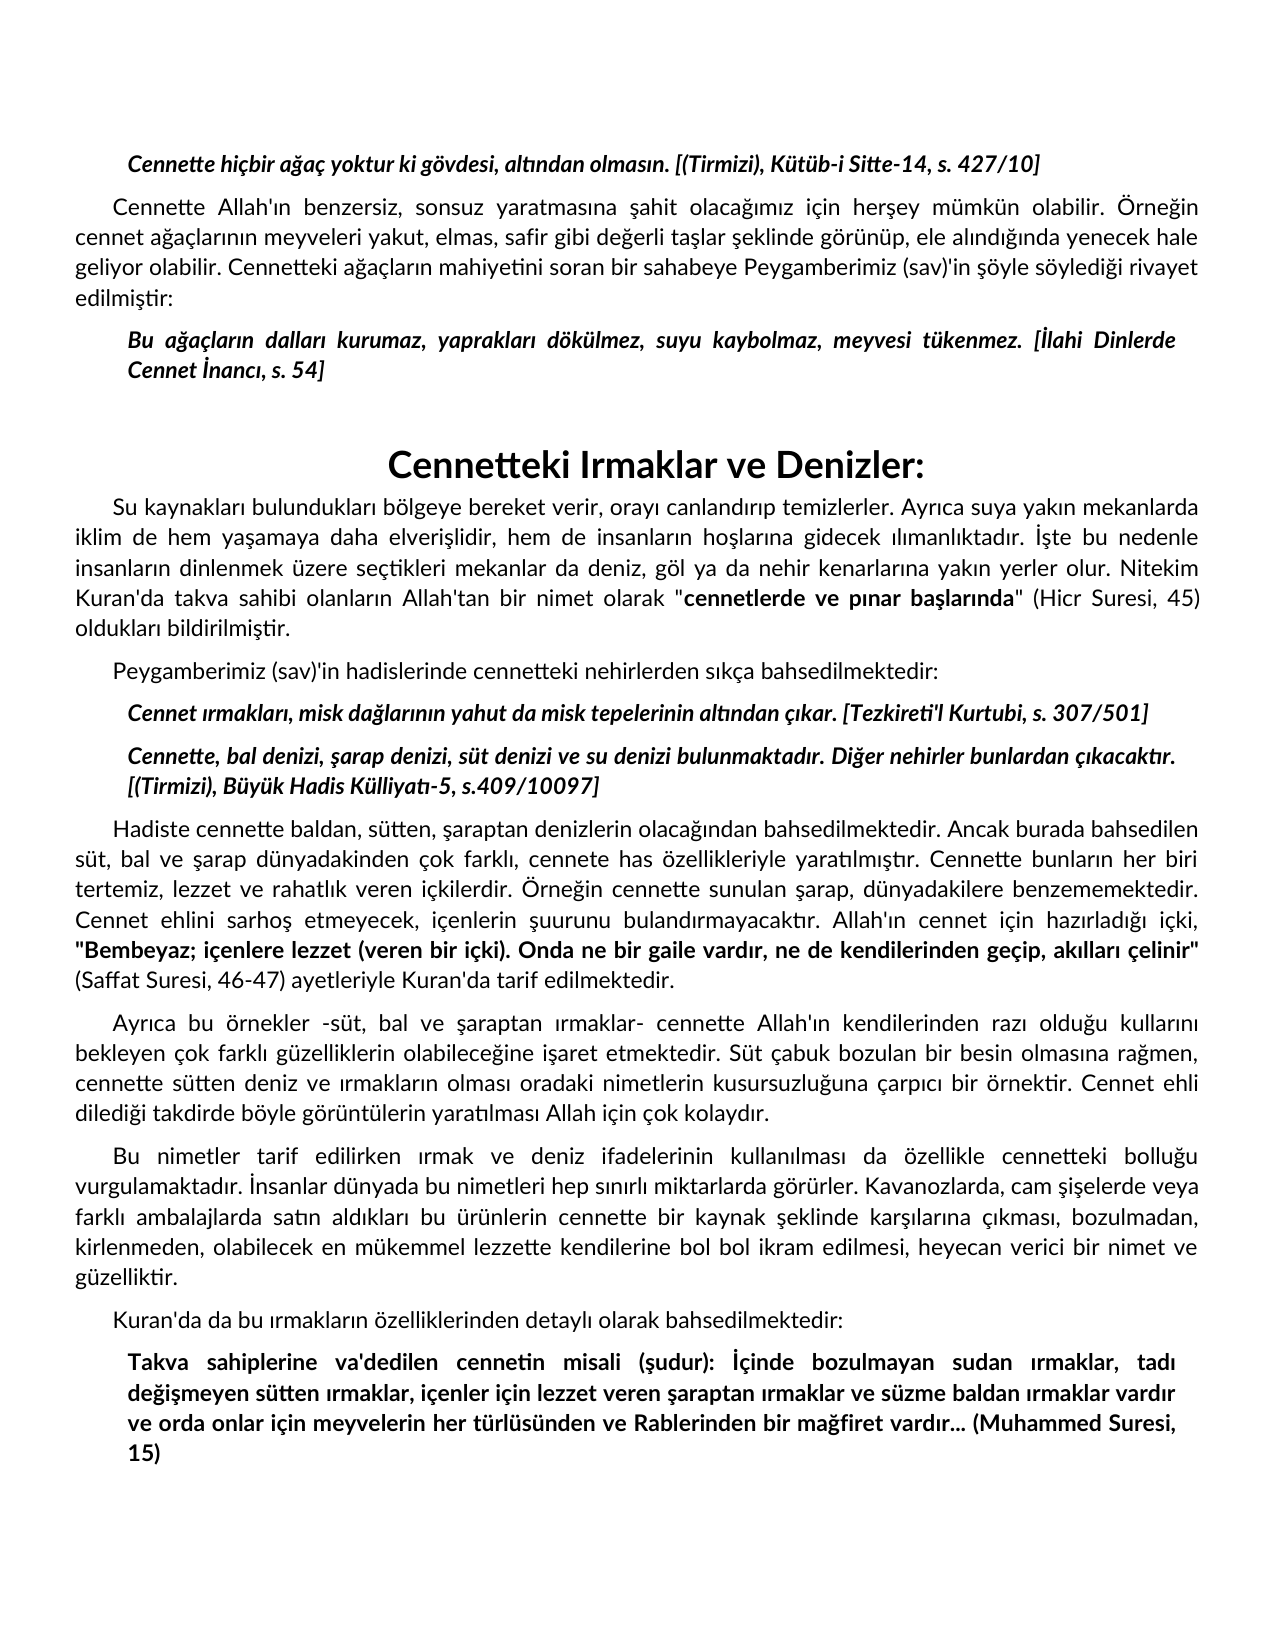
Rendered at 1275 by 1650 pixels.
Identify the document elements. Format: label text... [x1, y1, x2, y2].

text Hadiste cennette baldan, sütten, şaraptan denizlerin olacağından bahsedilmektedir. Ancak burada bahsedilen süt, bal ve şarap dünyadakinden çok farklı, cennete has özellikleriyle yaratılmıştır. Cennette bunların her biri tertemiz, lezzet ve rahatlık veren içkilerdir. Örneğin cennette sunulan şarap, dünyadakilere benzememektedir. Cennet ehlini sarhoş etmeyecek, içenlerin şuurunu bulandırmayacaktır. Allah'ın cennet için hazırladığı içki, "Bembeyaz; içenlere lezzet (veren bir içki). Onda ne bir gaile vardır, ne de kendilerinden geçip, akılları çelinir" (Saffat Suresi, 46-47) ayetleriyle Kuran'da tarif edilmektedir. [75, 815, 1200, 993]
text Bu ağaçların dalları kurumaz, yaprakları dökülmez, suyu kaybolmaz, meyvesi tükenmez. [İlahi Dinlerde Cennet İnancı, s. 54] [127, 326, 1177, 384]
text Peygamberimiz (sav)'in hadislerinde cennetteki nehirlerden sıkça bahsedilmektedir: [75, 656, 1200, 684]
text Cennette, bal denizi, şarap denizi, süt denizi ve su denizi bulunmaktadır. Diğer nehirler bunlardan çıkacaktır. [(Tirmizi), Büyük Hadis Külliyatı-5, s.409/10097] [127, 742, 1177, 799]
text Takva sahiplerine va'dedilen cennetin misali (şudur): İçinde bozulmayan sudan ırmaklar, tadı değişmeyen sütten ırmaklar, içenler için lezzet veren şaraptan ırmaklar ve süzme baldan ırmaklar vardır ve orda onlar için meyvelerin her türlüsünden ve Rablerinden bir mağfiret vardır... (Muhammed Suresi, 15) [127, 1348, 1177, 1466]
text Ayrıca bu örnekler -süt, bal ve şaraptan ırmaklar- cennette Allah'ın kendilerinden razı olduğu kullarını bekleyen çok farklı güzelliklerin olabileceğine işaret etmektedir. Süt çabuk bozulan bir besin olmasına rağmen, cennette sütten deniz ve ırmakların olması oradaki nimetlerin kusursuzluğuna çarpıcı bir örnektir. Cennet ehli dilediği takdirde böyle görüntülerin yaratılması Allah için çok kolaydır. [75, 1008, 1200, 1127]
subtitle Cennetteki Irmaklar ve Denizler: [112, 442, 1200, 487]
text Cennette hiçbir ağaç yoktur ki gövdesi, altından olmasın. [(Tirmizi), Kütüb-i Sitte-14, s. 427/10] [127, 150, 1177, 177]
text Bu nimetler tarif edilirken ırmak ve deniz ifadelerinin kullanılması da özellikle cennetteki bolluğu vurgulamaktadır. İnsanlar dünyada bu nimetleri hep sınırlı miktarlarda görürler. Kavanozlarda, cam şişelerde veya farklı ambalajlarda satın aldıkları bu ürünlerin cennette bir kaynak şeklinde karşılarına çıkması, bozulmadan, kirlenmeden, olabilecek en mükemmel lezzette kendilerine bol bol ikram edilmesi, heyecan verici bir nimet ve güzelliktir. [75, 1142, 1200, 1290]
text Su kaynakları bulundukları bölgeye bereket verir, orayı canlandırıp temizlerler. Ayrıca suya yakın mekanlarda iklim de hem yaşamaya daha elverişlidir, hem de insanların hoşlarına gidecek ılımanlıktadır. İşte bu nedenle insanların dinlenmek üzere seçtikleri mekanlar da deniz, göl ya da nehir kenarlarına yakın yerler olur. Nitekim Kuran'da takva sahibi olanların Allah'tan bir nimet olarak "cennetlerde ve pınar başlarında" (Hicr Suresi, 45) oldukları bildirilmiştir. [75, 493, 1200, 641]
text Cennet ırmakları, misk dağlarının yahut da misk tepelerinin altından çıkar. [Tezkireti'l Kurtubi, s. 307/501] [127, 699, 1177, 727]
text Kuran'da da bu ırmakların özelliklerinden detaylı olarak bahsedilmektedir: [75, 1305, 1200, 1333]
text Cennette Allah'ın benzersiz, sonsuz yaratmasına şahit olacağımız için herşey mümkün olabilir. Örneğin cennet ağaçlarının meyveleri yakut, elmas, safir gibi değerli taşlar şeklinde görünüp, ele alındığında yenecek hale geliyor olabilir. Cennetteki ağaçların mahiyetini soran bir sahabeye Peygamberimiz (sav)'in şöyle söylediği rivayet edilmiştir: [75, 193, 1200, 311]
